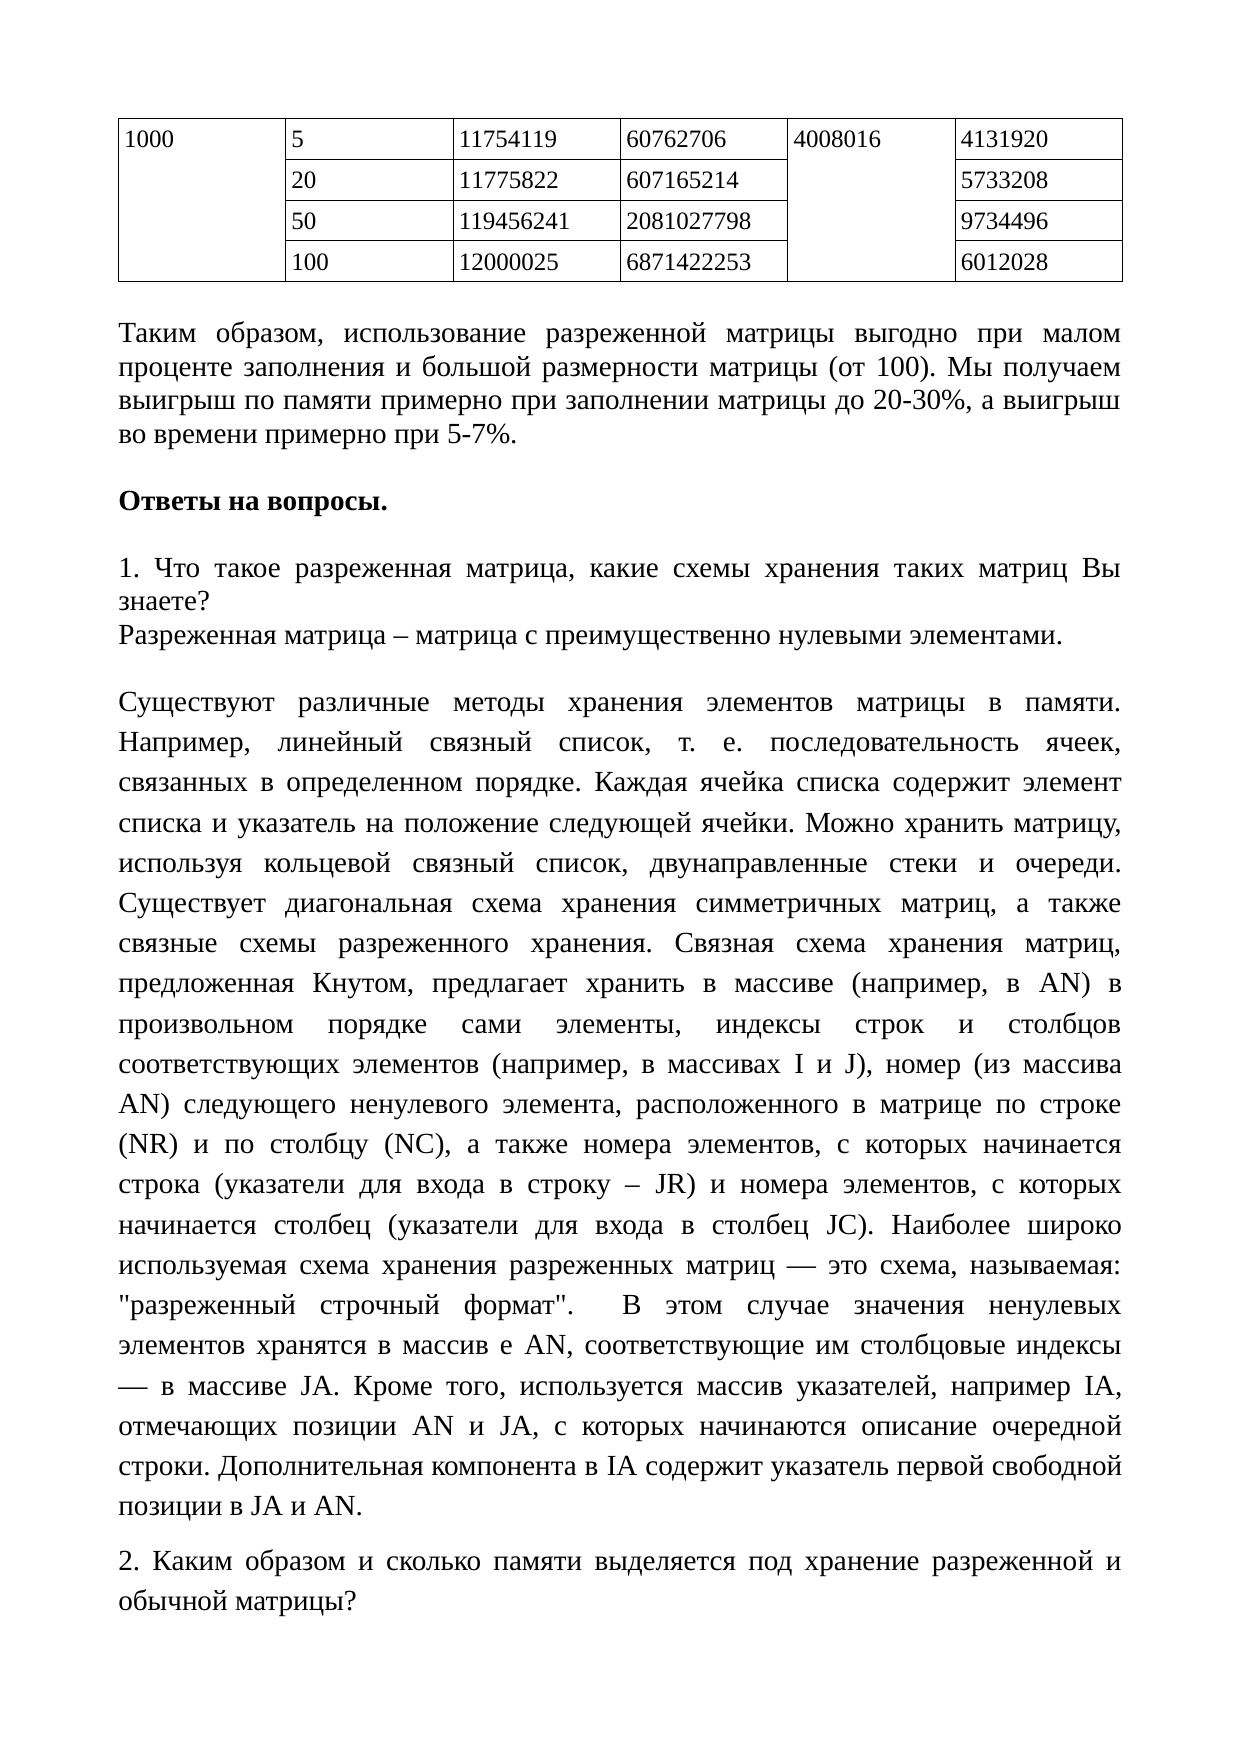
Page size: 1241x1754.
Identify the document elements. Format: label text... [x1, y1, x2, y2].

table_cell 4131920 [956, 119, 1122, 159]
table_cell 4008016 [788, 119, 955, 281]
table_cell 12000025 [454, 241, 620, 281]
table_cell 50 [286, 201, 453, 240]
table_cell 607165214 [621, 160, 787, 199]
table_cell 60762706 [621, 119, 787, 159]
table_cell 6012028 [956, 241, 1122, 281]
text Таким образом, использование разреженной матрицы выгодно при малом проценте заполнения и большой размерности матрицы (от 100). Мы получаем выигрыш по памяти примерно при заполнении матрицы до 20-30%, а выигрыш во времени примерно при 5-7%. [118, 315, 1122, 449]
table_cell 119456241 [454, 201, 620, 240]
table_cell 20 [286, 160, 453, 199]
table_cell 2081027798 [621, 201, 787, 240]
text Ответы на вопросы. [118, 483, 1122, 516]
table_cell 5 [286, 119, 453, 159]
text 2. Каким образом и сколько памяти выделяется под хранение разреженной и обычной матрицы? [118, 1543, 1122, 1617]
text Существуют различные методы хранения элементов матрицы в памяти. Например, линейный связный список, т. е. последовательность ячеек, связанных в определенном порядке. Каждая ячейка списка содержит элемент списка и указатель на положение следующей ячейки. Можно хранить матрицу, используя кольцевой связный список, двунаправленные стеки и очереди. Существует диагональная схема хранения симметричных матриц, а также связные схемы разреженного хранения. Связная схема хранения матриц, предложенная Кнутом, предлагает хранить в массиве (например, в AN) в произвольном порядке сами элементы, индексы строк и столбцов соответствующих элементов (например, в массивах I и J), номер (из массива AN) следующего ненулевого элемента, расположенного в матрице по строке (NR) и по столбцу (NC), а также номера элементов, с которых начинается строка (указатели для входа в строку – JR) и номера элементов, с которых начинается столбец (указатели для входа в столбец JC). Наиболее широко используемая схема хранения разреженных матриц — это схема, называемая: "разреженный строчный формат". В этом случае значения ненулевых элементов хранятся в массив е AN, соответствующие им столбцовые индексы — в массиве JA. Кроме того, используется массив указателей, например IA, отмечающих позиции AN и JA, с которых начинаются описание очередной строки. Дополнительная компонента в IA содержит указатель первой свободной позиции в JA и AN. [118, 684, 1122, 1522]
text Разреженная матрица – матрица с преимущественно нулевыми элементами. [118, 617, 1122, 651]
table_cell 5733208 [956, 160, 1122, 199]
table_cell 6871422253 [621, 241, 787, 281]
text 1. Что такое разреженная матрица, какие схемы хранения таких матриц Вы знаете? [118, 550, 1122, 617]
table_cell 9734496 [956, 201, 1122, 240]
table_cell 1000 [119, 119, 285, 281]
table_cell 100 [286, 241, 453, 281]
table_cell 11754119 [454, 119, 620, 159]
table_cell 11775822 [454, 160, 620, 199]
